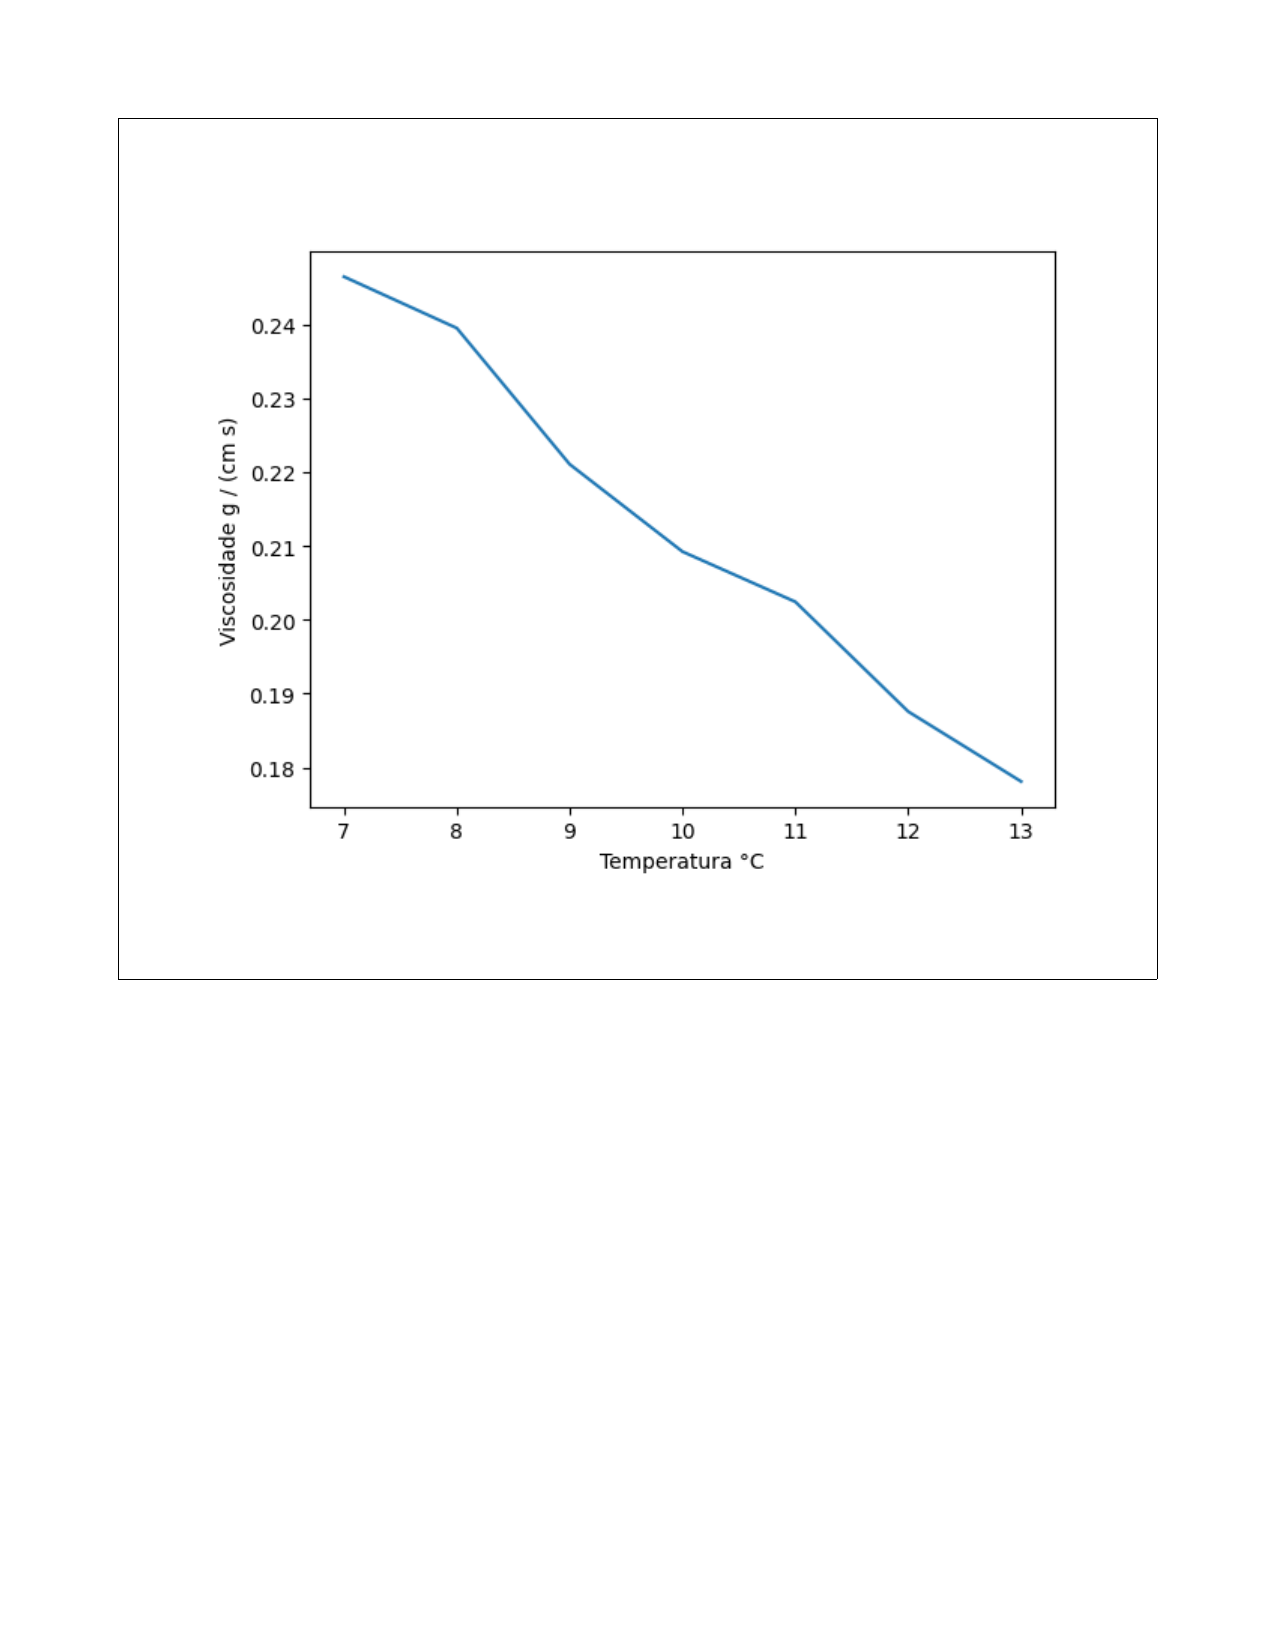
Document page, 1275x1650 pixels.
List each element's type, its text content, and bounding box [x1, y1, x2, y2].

table_cell Assim e [119, 119, 1157, 979]
picture [205, 238, 1070, 887]
